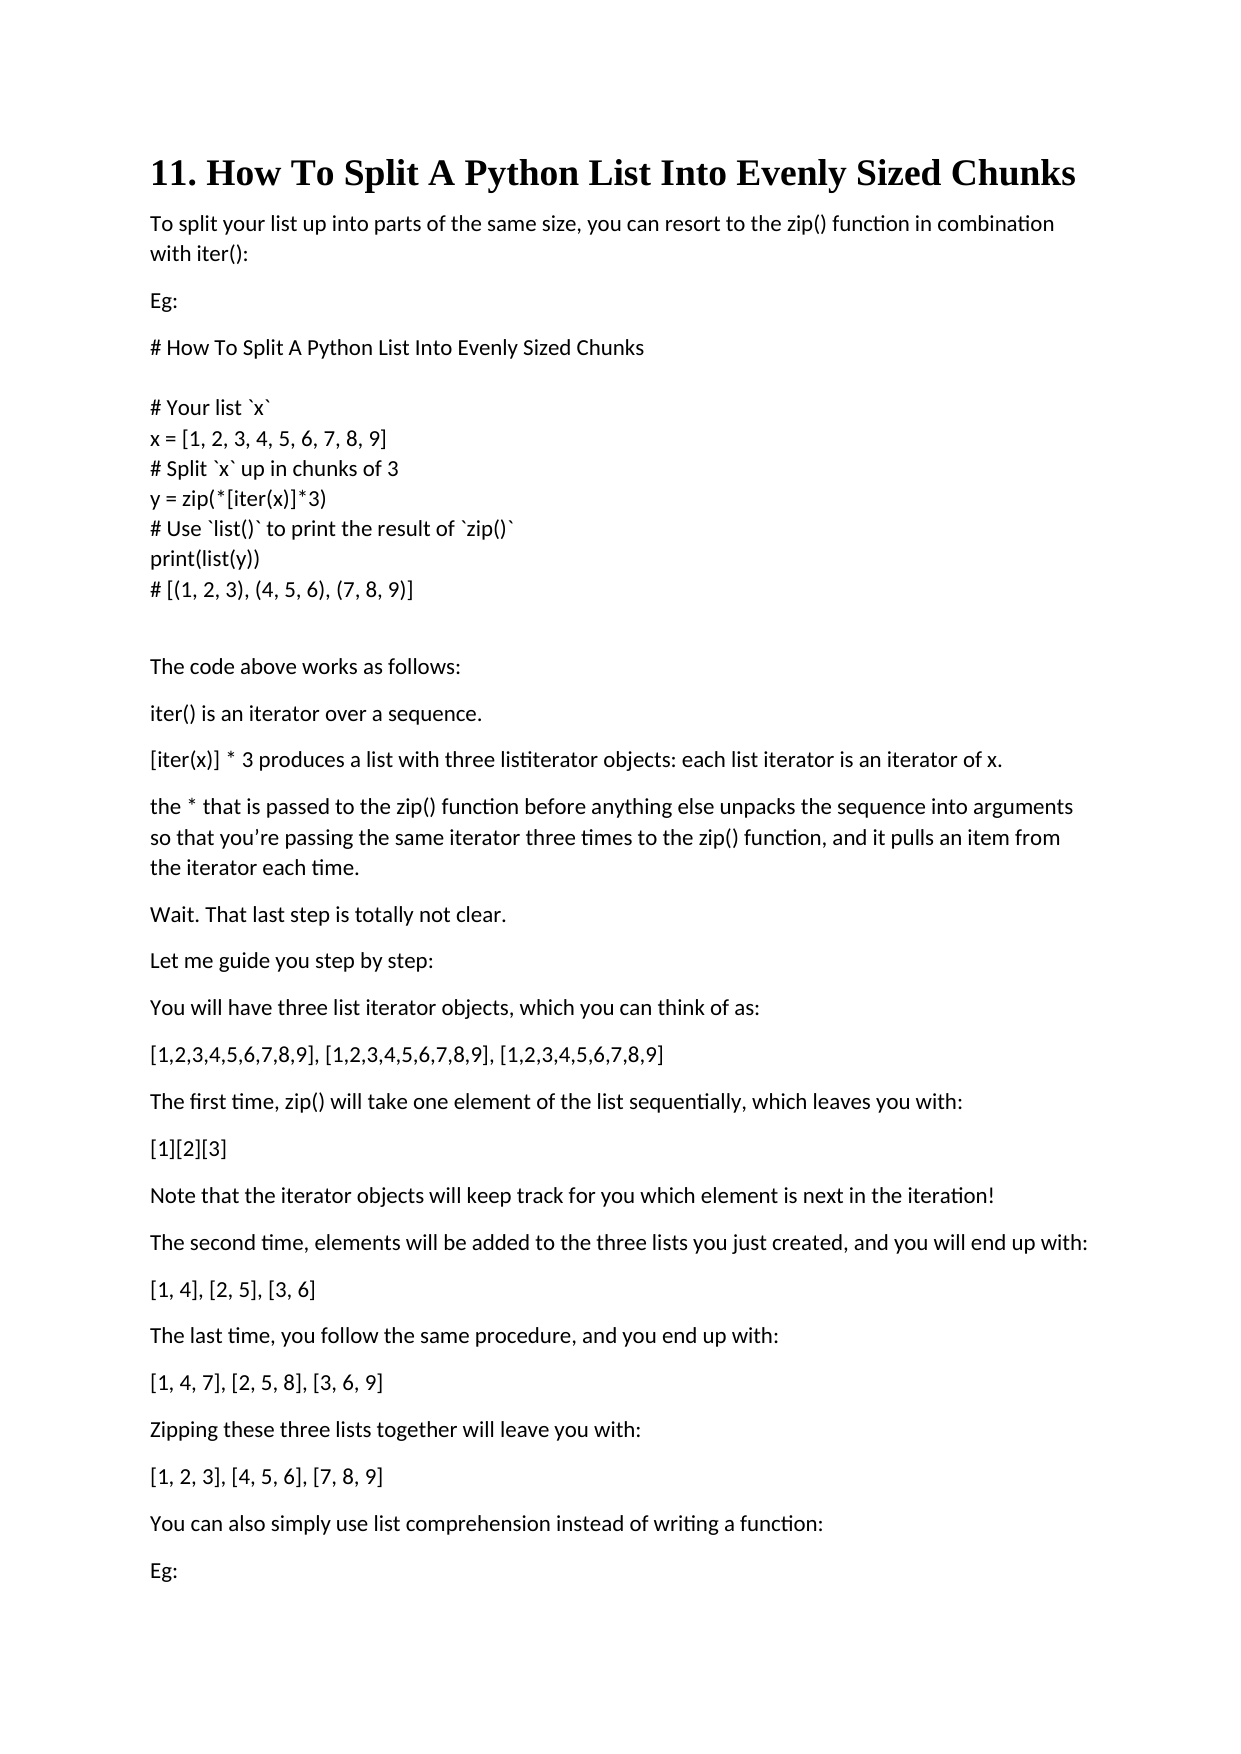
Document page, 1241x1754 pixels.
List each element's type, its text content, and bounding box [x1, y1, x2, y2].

text Eg: [150, 1556, 1090, 1584]
text the * that is passed to the zip() function before anything else unpacks the sequence into arguments so that you’re passing the same iterator three times to the zip() function, and it pulls an item from the iterator each time. [150, 792, 1090, 881]
text Wait. That last step is totally not clear. [150, 900, 1090, 928]
text Zipping these three lists together will leave you with: [150, 1415, 1090, 1443]
text You can also simply use list comprehension instead of writing a function: [150, 1509, 1090, 1537]
text iter() is an iterator over a sequence. [150, 699, 1090, 727]
text # How To Split A Python List Into Evenly Sized Chunks # Your list `x` x = [1, 2, 3, 4, 5, 6, 7, 8, 9] # Split `x` up in chunks of 3 y = zip(*[iter(x)]*3) # Use `list()` to print the result of `zip()` print(list(y)) # [(1, 2, 3), (4, 5, 6), (7, 8, 9)] [150, 333, 1090, 603]
text The first time, zip() will take one element of the list sequentially, which leaves you with: [150, 1087, 1090, 1115]
text The second time, elements will be added to the three lists you just created, and you will end up with: [150, 1228, 1090, 1256]
text Eg: [150, 286, 1090, 314]
text Note that the iterator objects will keep track for you which element is next in the iteration! [150, 1181, 1090, 1209]
text To split your list up into parts of the same size, you can resort to the zip() function in combination with iter(): [150, 209, 1090, 267]
text [1][2][3] [150, 1134, 1090, 1162]
text [1, 4], [2, 5], [3, 6] [150, 1275, 1090, 1303]
subtitle 11. How To Split A Python List Into Evenly Sized Chunks [150, 150, 1090, 193]
text [iter(x)] * 3 produces a list with three listiterator objects: each list iterator is an iterator of x. [150, 746, 1090, 773]
text The code above works as follows: [150, 622, 1090, 680]
text [1,2,3,4,5,6,7,8,9], [1,2,3,4,5,6,7,8,9], [1,2,3,4,5,6,7,8,9] [150, 1040, 1090, 1068]
text Let me guide you step by step: [150, 947, 1090, 974]
text The last time, you follow the same procedure, and you end up with: [150, 1322, 1090, 1349]
text [1, 4, 7], [2, 5, 8], [3, 6, 9] [150, 1368, 1090, 1396]
text You will have three list iterator objects, which you can think of as: [150, 993, 1090, 1021]
text [1, 2, 3], [4, 5, 6], [7, 8, 9] [150, 1462, 1090, 1490]
